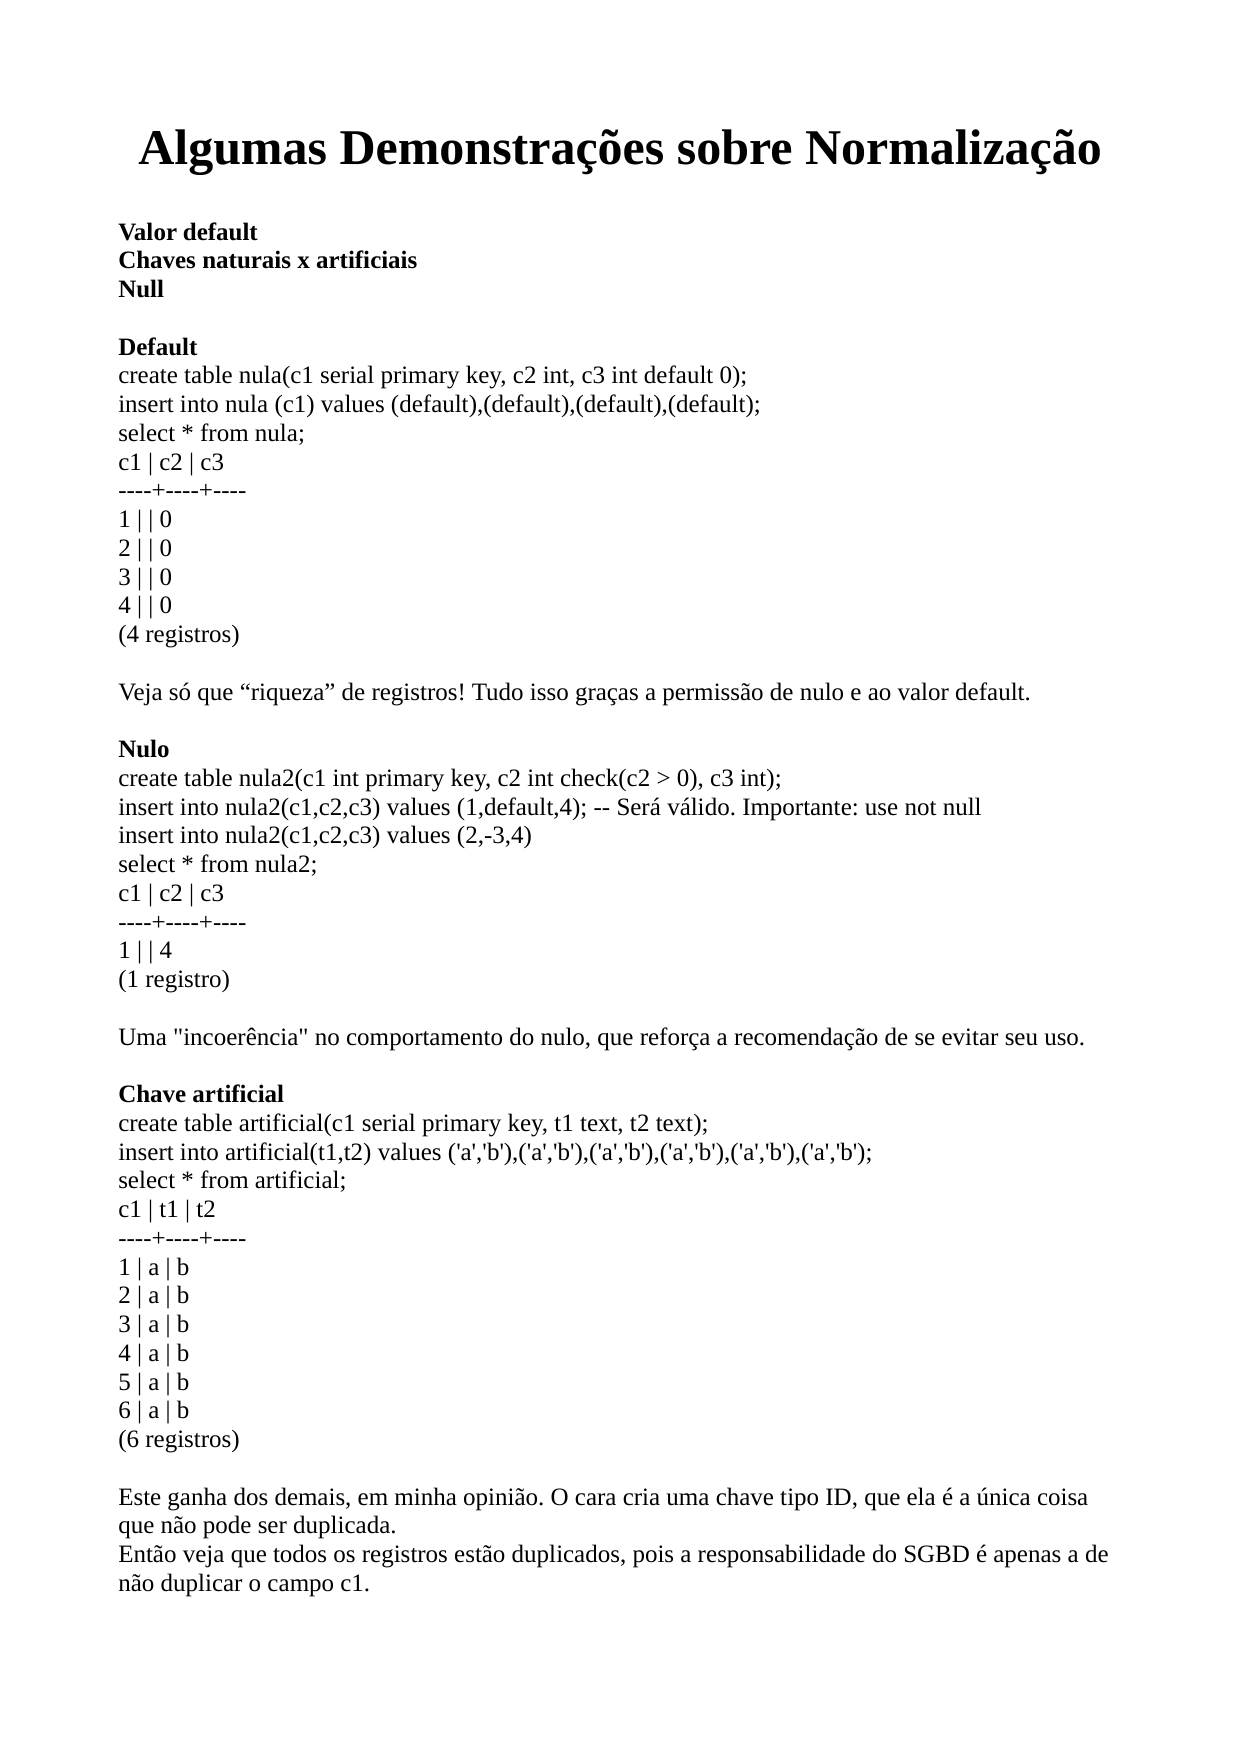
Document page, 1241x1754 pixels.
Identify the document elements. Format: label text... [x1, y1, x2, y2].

text c1 | t1 | t2 [118, 1194, 1122, 1223]
text select * from nula2; [118, 849, 1122, 878]
text (4 registros) [118, 619, 1122, 648]
text Valor default [118, 217, 1122, 246]
text 1 | a | b [118, 1252, 1122, 1281]
text (1 registro) [118, 964, 1122, 993]
text select * from nula; [118, 418, 1122, 447]
text Null [118, 274, 1122, 303]
text select * from artificial; [118, 1166, 1122, 1194]
text 2 | | 0 [118, 533, 1122, 562]
text 3 | a | b [118, 1309, 1122, 1338]
text Este ganha dos demais, em minha opinião. O cara cria uma chave tipo ID, que ela é a única coisa que não pode ser duplicada. [118, 1482, 1122, 1539]
text insert into nula (c1) values (default),(default),(default),(default); [118, 389, 1122, 418]
text Default [118, 332, 1122, 361]
text create table nula(c1 serial primary key, c2 int, c3 int default 0); [118, 361, 1122, 389]
text 1 | | 0 [118, 504, 1122, 533]
text 4 | | 0 [118, 591, 1122, 619]
text Uma "incoerência" no comportamento do nulo, que reforça a recomendação de se evitar seu uso. [118, 1022, 1122, 1051]
text c1 | c2 | c3 [118, 447, 1122, 476]
text ----+----+---- [118, 476, 1122, 504]
text ----+----+---- [118, 907, 1122, 936]
text insert into nula2(c1,c2,c3) values (1,default,4); -- Será válido. Importante: use not null [118, 792, 1122, 821]
text 5 | a | b [118, 1367, 1122, 1396]
text ----+----+---- [118, 1223, 1122, 1252]
text Veja só que “riqueza” de registros! Tudo isso graças a permissão de nulo e ao valor default. [118, 677, 1122, 706]
text Chaves naturais x artificiais [118, 246, 1122, 274]
text create table nula2(c1 int primary key, c2 int check(c2 > 0), c3 int); [118, 763, 1122, 792]
subtitle Algumas Demonstrações sobre Normalização [118, 118, 1122, 176]
text Então veja que todos os registros estão duplicados, pois a responsabilidade do SGBD é apenas a de não duplicar o campo c1. [118, 1539, 1122, 1597]
text Nulo [118, 734, 1122, 763]
text 6 | a | b [118, 1396, 1122, 1424]
text c1 | c2 | c3 [118, 878, 1122, 907]
text 3 | | 0 [118, 562, 1122, 591]
text 2 | a | b [118, 1281, 1122, 1309]
text 1 | | 4 [118, 936, 1122, 964]
text 4 | a | b [118, 1338, 1122, 1367]
text Chave artificial [118, 1079, 1122, 1108]
text insert into artificial(t1,t2) values ('a','b'),('a','b'),('a','b'),('a','b'),('a','b'),('a','b'); [118, 1137, 1122, 1166]
text insert into nula2(c1,c2,c3) values (2,-3,4) [118, 821, 1122, 849]
text create table artificial(c1 serial primary key, t1 text, t2 text); [118, 1108, 1122, 1137]
text (6 registros) [118, 1424, 1122, 1453]
